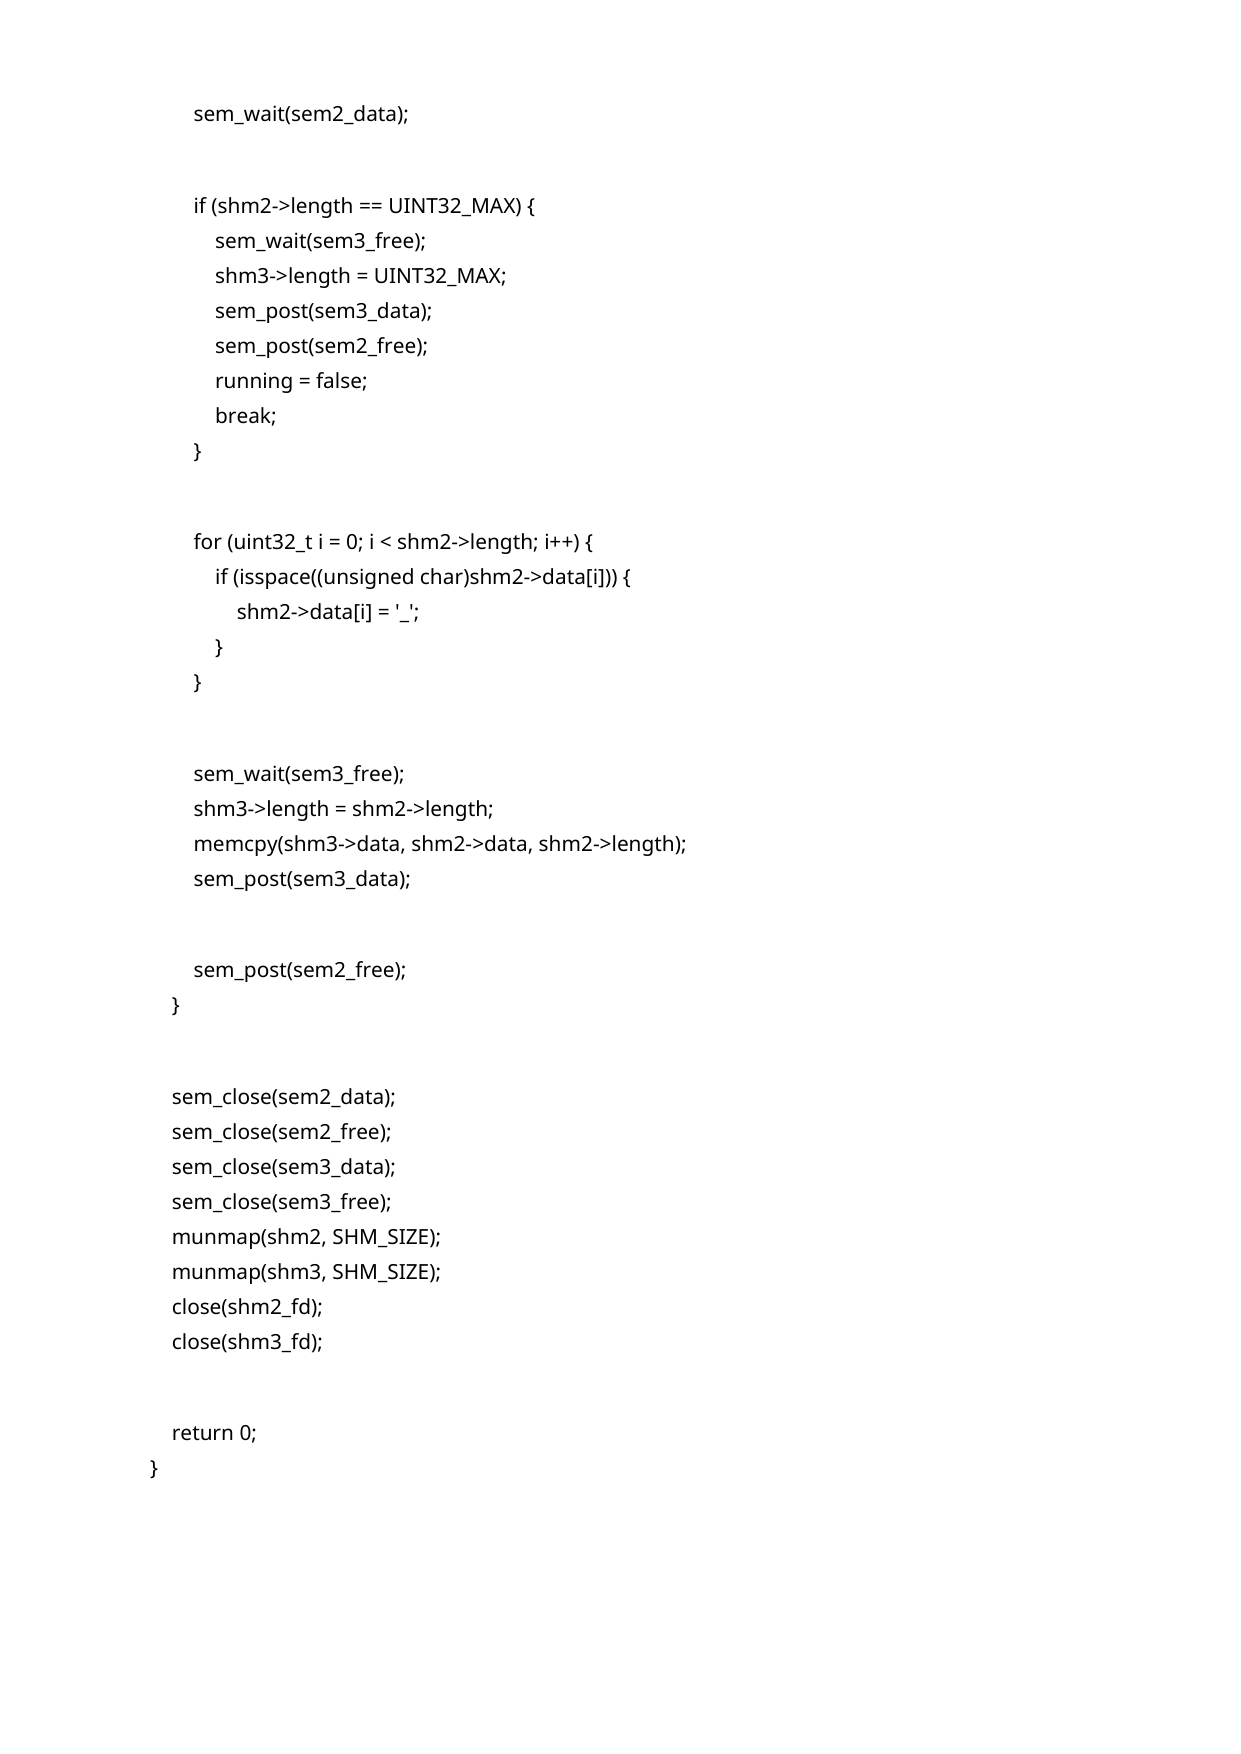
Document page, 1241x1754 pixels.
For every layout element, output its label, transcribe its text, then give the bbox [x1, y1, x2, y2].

text sem_close(sem3_data); [387, 1163, 1147, 1177]
text sem_post(sem2_free); [247, 966, 1147, 981]
text close(shm2_fd); [314, 1303, 1147, 1317]
text munmap(shm2, SHM_SIZE); [432, 1233, 1147, 1247]
text if (shm2->length == UINT32_MAX) { [214, 202, 329, 216]
text close(shm3_fd); [314, 1338, 1147, 1352]
text sem_close(sem2_free); [274, 1128, 383, 1142]
text shm3->length = shm2->length; [307, 805, 463, 819]
text if (shm2->length == UINT32_MAX) { [331, 202, 519, 216]
text for (uint32_t i = 0; i < shm2->length; i++) { [150, 538, 508, 553]
text munmap(shm2, SHM_SIZE); [263, 1233, 433, 1247]
text sem_wait(sem3_free); [395, 770, 1147, 784]
text if (isspace((unsigned char)shm2->data[i])) { [268, 573, 373, 588]
text running = false; [150, 377, 289, 391]
text sem_close(sem3_free); [150, 1198, 274, 1212]
text sem_post(sem2_free); [311, 342, 420, 356]
text close(shm2_fd); [224, 1303, 315, 1317]
text sem_close(sem2_data); [387, 1093, 1147, 1107]
text } [150, 643, 1147, 658]
text shm3->length = UINT32_MAX; [150, 272, 327, 286]
text sem_post(sem2_free); [150, 342, 267, 356]
text if (shm2->length == UINT32_MAX) { [531, 202, 1147, 216]
text sem_close(sem3_free); [382, 1198, 1147, 1212]
text sem_close(sem2_free); [382, 1128, 1147, 1142]
text sem_close(sem2_free); [150, 1128, 274, 1142]
text sem_wait(sem3_free); [150, 770, 287, 784]
text sem_post(sem3_data); [269, 307, 311, 321]
text sem_wait(sem3_free); [150, 237, 309, 251]
text break; [150, 412, 1147, 426]
text sem_post(sem3_data); [150, 307, 267, 321]
text sem_post(sem3_data); [150, 875, 245, 889]
text sem_post(sem3_data); [247, 875, 289, 889]
text shm3->length = shm2->length; [150, 805, 305, 819]
text sem_post(sem3_data); [423, 307, 1147, 321]
text } [150, 1001, 1147, 1016]
text sem_post(sem2_free); [150, 966, 245, 981]
text sem_post(sem2_free); [269, 342, 311, 356]
text sem_post(sem2_free); [419, 342, 1147, 356]
text sem_post(sem3_data); [402, 875, 1147, 889]
text sem_close(sem3_free); [274, 1198, 383, 1212]
text shm3->length = shm2->length; [465, 805, 1147, 819]
text shm3->length = UINT32_MAX; [329, 272, 1147, 286]
text memcpy(shm3->data, shm2->data, shm2->length); [150, 840, 256, 854]
text munmap(shm3, SHM_SIZE); [150, 1268, 250, 1282]
text munmap(shm3, SHM_SIZE); [263, 1268, 433, 1282]
text } [154, 1464, 1147, 1478]
text } [150, 1464, 154, 1478]
text sem_wait(sem3_free); [309, 237, 418, 251]
text sem_wait(sem3_free); [287, 770, 396, 784]
text sem_post(sem3_data); [289, 875, 403, 889]
text sem_close(sem3_data); [150, 1163, 274, 1177]
text memcpy(shm3->data, shm2->data, shm2->length); [677, 840, 1147, 854]
text } [150, 678, 1147, 693]
text sem_close(sem2_data); [150, 1093, 274, 1107]
text close(shm3_fd); [224, 1338, 315, 1352]
text shm2->data[i] = '_'; [150, 608, 1147, 623]
text memcpy(shm3->data, shm2->data, shm2->length); [280, 840, 650, 854]
text close(shm2_fd); [150, 1303, 224, 1317]
text return 0; [150, 1429, 1147, 1443]
text for (uint32_t i = 0; i < shm2->length; i++) { [509, 538, 1147, 553]
text sem_wait(sem3_free); [417, 237, 1147, 251]
text } [150, 447, 197, 461]
text munmap(shm3, SHM_SIZE); [432, 1268, 1147, 1282]
text sem_close(sem3_data); [274, 1163, 388, 1177]
text close(shm3_fd); [150, 1338, 224, 1352]
text munmap(shm2, SHM_SIZE); [150, 1233, 250, 1247]
text sem_close(sem2_data); [274, 1093, 388, 1107]
text } [197, 447, 1147, 461]
text if (isspace((unsigned char)shm2->data[i])) { [150, 573, 266, 588]
text if (isspace((unsigned char)shm2->data[i])) { [374, 573, 1147, 588]
text running = false; [291, 377, 1147, 391]
text if (shm2->length == UINT32_MAX) { [150, 202, 214, 216]
text sem_wait(sem2_data); [150, 111, 1147, 125]
text sem_post(sem3_data); [311, 307, 424, 321]
